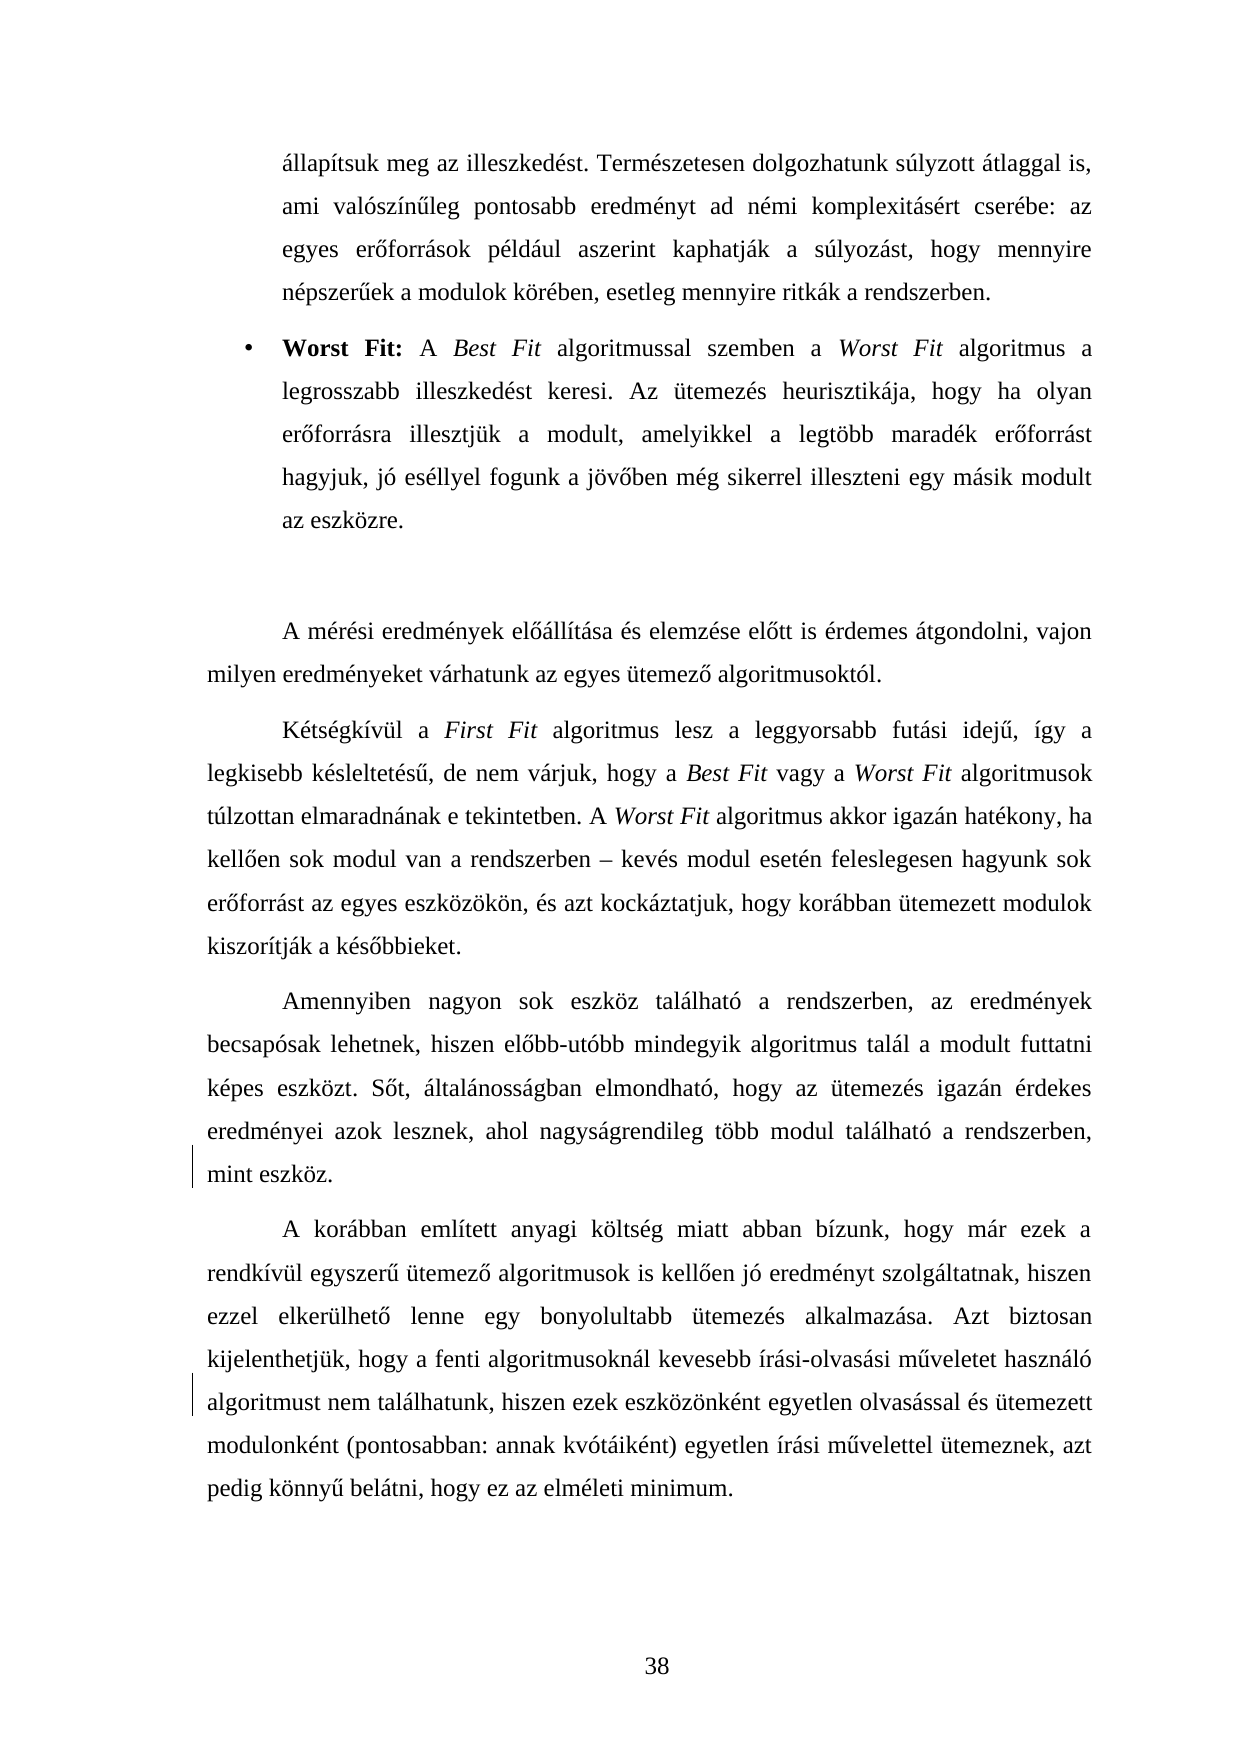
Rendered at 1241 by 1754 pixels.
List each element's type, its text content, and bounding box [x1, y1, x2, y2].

text A mérési eredmények előállítása és elemzése előtt is érdemes átgondolni, vajon milyen eredményeket várhatunk az egyes ütemező algoritmusoktól. [207, 616, 1092, 688]
text A korábban említett anyagi költség miatt abban bízunk, hogy már ezek a rendkívül egyszerű ütemező algoritmusok is kellően jó eredményt szolgáltatnak, hiszen ezzel elkerülhető lenne egy bonyolultabb ütemezés alkalmazása. Azt biztosan kijelenthetjük, hogy a fenti algoritmusoknál kevesebb írási-olvasási műveletet használó algoritmust nem találhatunk, hiszen ezek eszközönként egyetlen olvasással és ütemezett modulonként (pontosabban: annak kvótáiként) egyetlen írási művelettel ütemeznek, azt pedig könnyű belátni, hogy ez az elméleti minimum. [207, 1214, 1092, 1502]
text Kétségkívül a First Fit algoritmus lesz a leggyorsabb futási idejű, így a legkisebb késleltetésű, de nem várjuk, hogy a Best Fit vagy a Worst Fit algoritmusok túlzottan elmaradnának e tekintetben. A Worst Fit algoritmus akkor igazán hatékony, ha kellően sok modul van a rendszerben – kevés modul esetén feleslegesen hagyunk sok erőforrást az egyes eszközökön, és azt kockáztatjuk, hogy korábban ütemezett modulok kiszorítják a későbbieket. [207, 715, 1092, 959]
text Amennyiben nagyon sok eszköz található a rendszerben, az eredmények becsapósak lehetnek, hiszen előbb-utóbb mindegyik algoritmus talál a modult futtatni képes eszközt. Sőt, általánosságban elmondható, hogy az ütemezés igazán érdekes eredményei azok lesznek, ahol nagyságrendileg több modul található a rendszerben, mint eszköz. [207, 986, 1092, 1188]
list Worst Fit: A Best Fit algoritmussal szemben a Worst Fit algoritmus a legrosszabb illeszkedést keresi. Az ütemezés heurisztikája, hogy ha olyan erőforrásra illesztjük a modult, amelyikkel a legtöbb maradék erőforrást hagyjuk, jó eséllyel fogunk a jövőben még sikerrel illeszteni egy másik modult az eszközre. [244, 333, 1092, 534]
list állapítsuk meg az illeszkedést. Természetesen dolgozhatunk súlyzott átlaggal is, ami valószínűleg pontosabb eredményt ad némi komplexitásért cserébe: az egyes erőforrások például aszerint kaphatják a súlyozást, hogy mennyire népszerűek a modulok körében, esetleg mennyire ritkák a rendszerben. [244, 148, 1092, 306]
